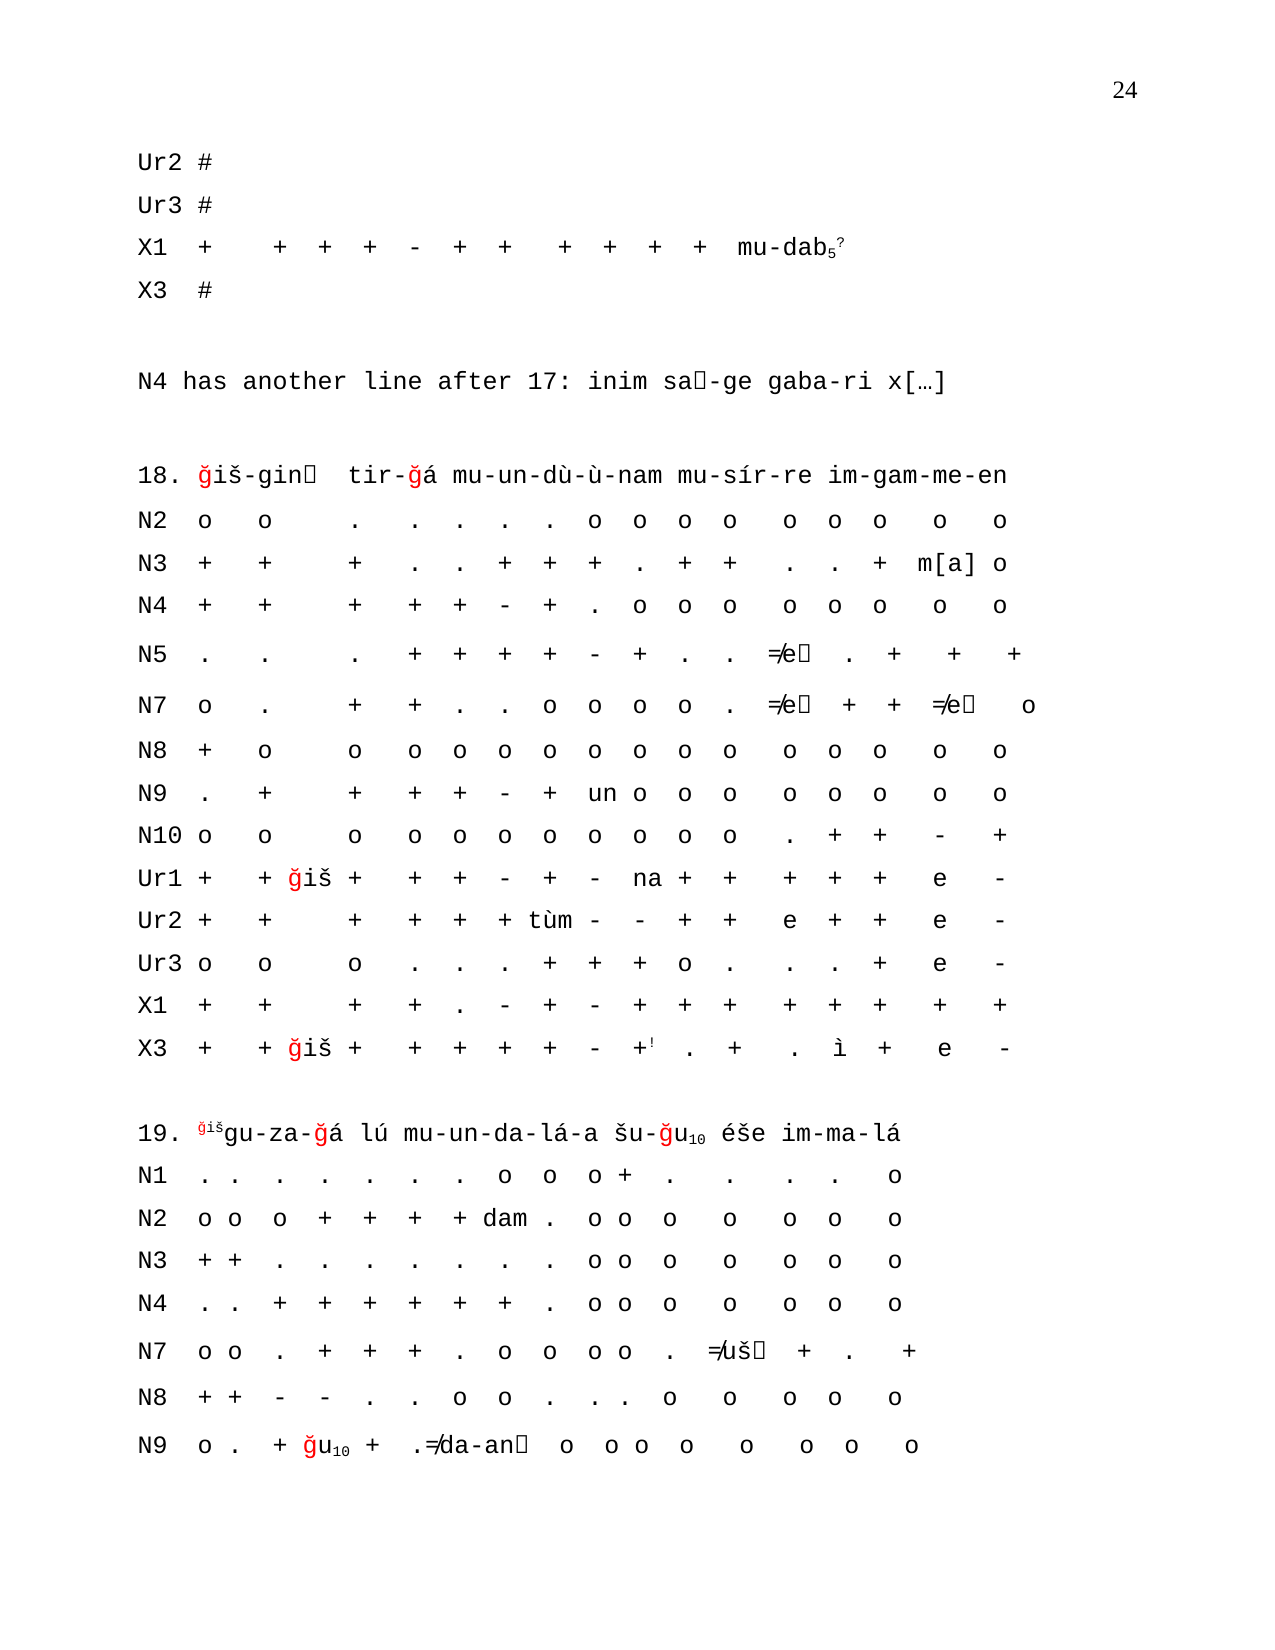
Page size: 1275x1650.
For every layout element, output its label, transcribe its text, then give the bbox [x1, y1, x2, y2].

text N4 has another line after 17: inim sa-ge gaba-ri x[…] [137, 362, 1138, 397]
text 18. ğiš-gin tir-ğá mu-un-dù-ù-nam mu-sír-re im-gam-me-en [137, 456, 1138, 491]
text N4 + + + + + - + . o o o o o o o o [137, 593, 1138, 621]
text N1 . . . . . . . o o o + . . . . o [137, 1163, 1138, 1191]
text Ur3 o o o . . . + + + o . . . + e - [137, 950, 1138, 979]
text N9 . + + + + - + un o o o o o o o o [137, 780, 1138, 809]
text Ur1 + + ğiš + + + - + - na + + + + + e - [137, 865, 1138, 894]
text 19. ğišgu-za-ğá lú mu-un-da-lá-a šu-ğu10 éše im-ma-lá [137, 1120, 1138, 1149]
text Ur2 # [137, 150, 1138, 178]
text N2 o o o + + + + dam . o o o o o o o [137, 1205, 1138, 1234]
text Ur3 # [137, 192, 1138, 221]
text X3 + + ğiš + + + + + - +! . + . ì + e - [137, 1035, 1138, 1064]
text X1 + + + + - + + + + + + mu-dab5? [137, 235, 1138, 263]
text N7 o . + + . . o o o o . ≠e + + ≠e o [137, 687, 1138, 721]
text N5 . . . + + + + - + . . ≠e . + + + [137, 635, 1138, 669]
text N2 o o . . . . . o o o o o o o o o [137, 508, 1138, 536]
text N3 + + . . . . . . . o o o o o o o [137, 1248, 1138, 1276]
text N3 + + + . . + + + . + + . . + m[a] o [137, 550, 1138, 578]
text N8 + + - - . . o o . . . o o o o o [137, 1384, 1138, 1413]
text Ur2 + + + + + + tùm - - + + e + + e - [137, 908, 1138, 936]
text N4 . . + + + + + + . o o o o o o o [137, 1290, 1138, 1319]
text N9 o . + ğu10 + .≠da-an o o o o o o o o [137, 1427, 1138, 1461]
text X3 # [137, 277, 1138, 306]
text N7 o o . + + + . o o o o . ≠uš + . + [137, 1333, 1138, 1367]
text N10 o o o o o o o o o o o . + + - + [137, 823, 1138, 851]
text N8 + o o o o o o o o o o o o o o o [137, 738, 1138, 766]
text X1 + + + + . - + - + + + + + + + + [137, 993, 1138, 1021]
